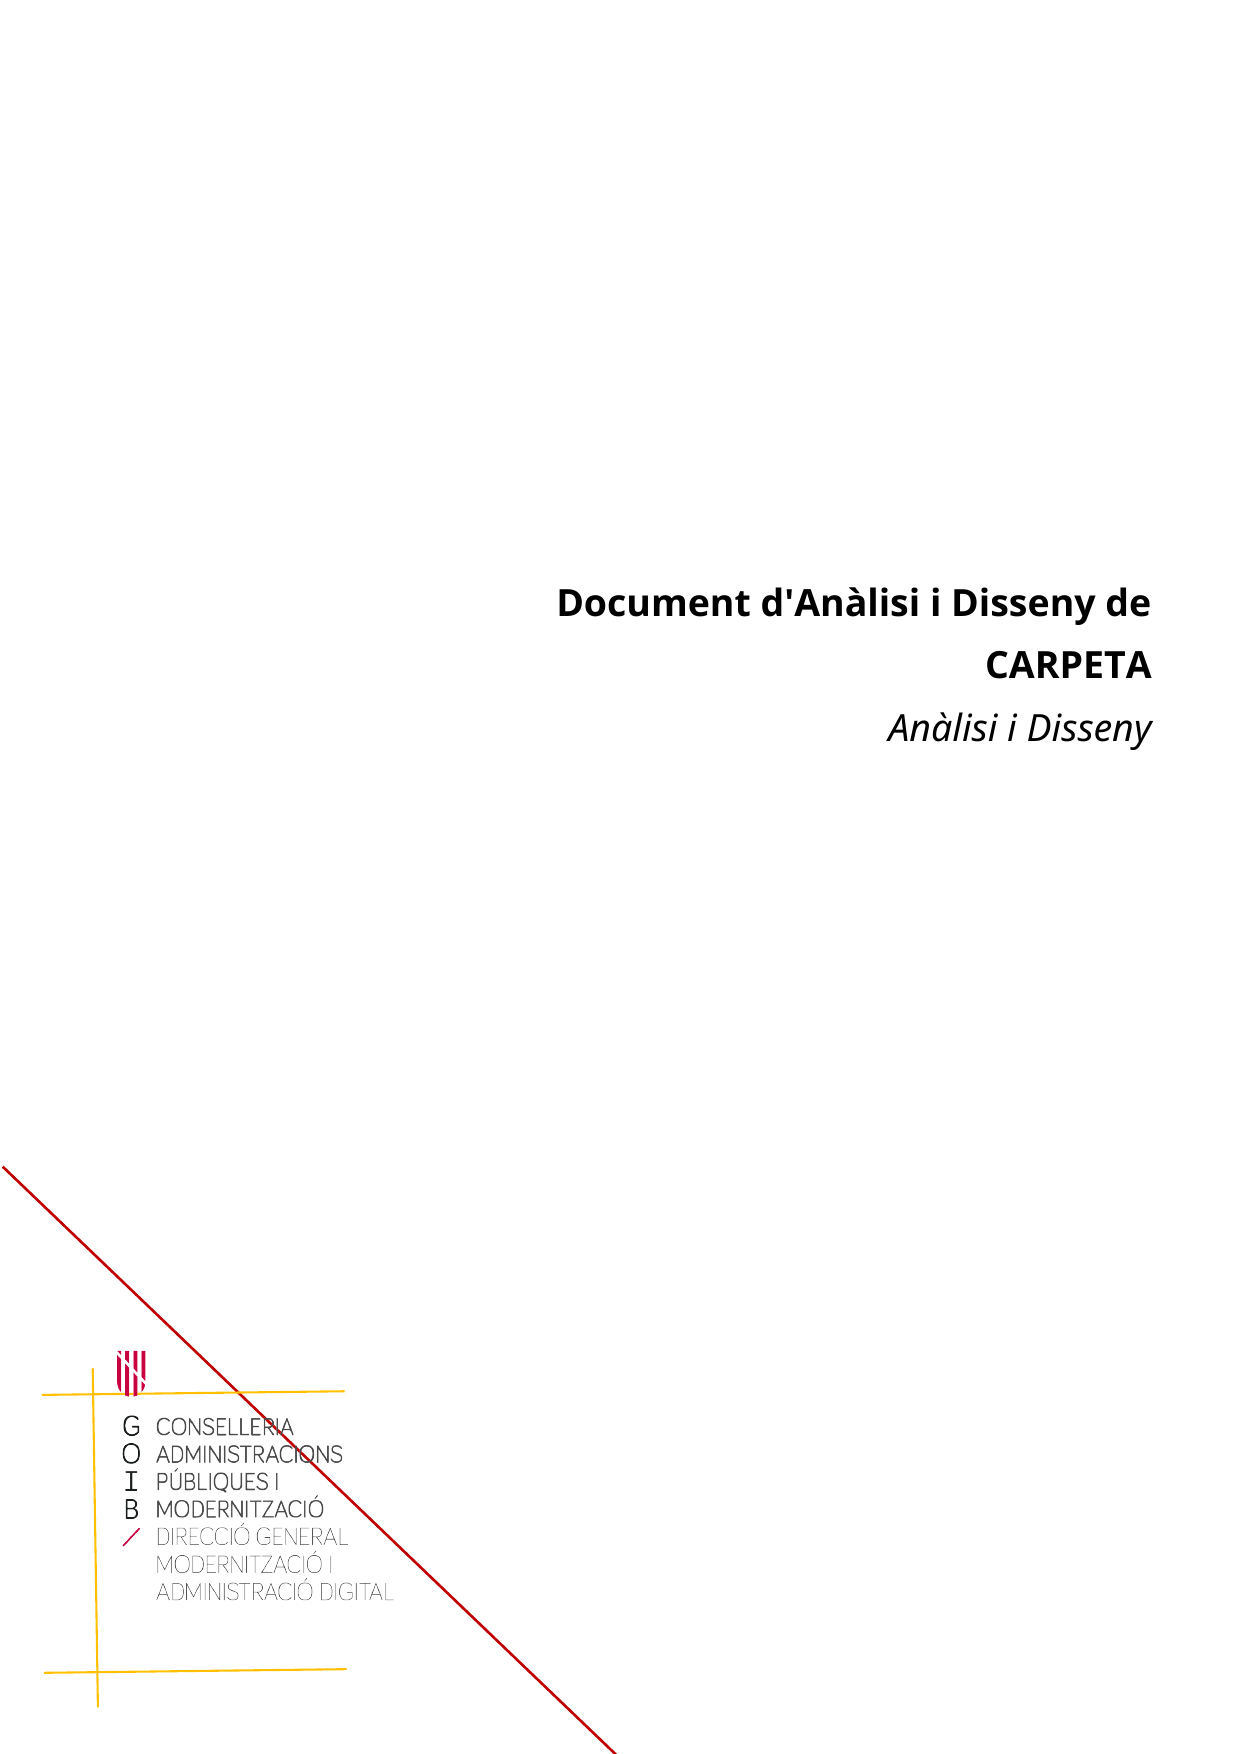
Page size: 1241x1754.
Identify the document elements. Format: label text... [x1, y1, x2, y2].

text CARPETA [266, 639, 1152, 690]
picture [82, 1313, 422, 1633]
text Anàlisi i Disseny [266, 701, 1152, 752]
text Document d'Anàlisi i Disseny de [266, 576, 1152, 627]
